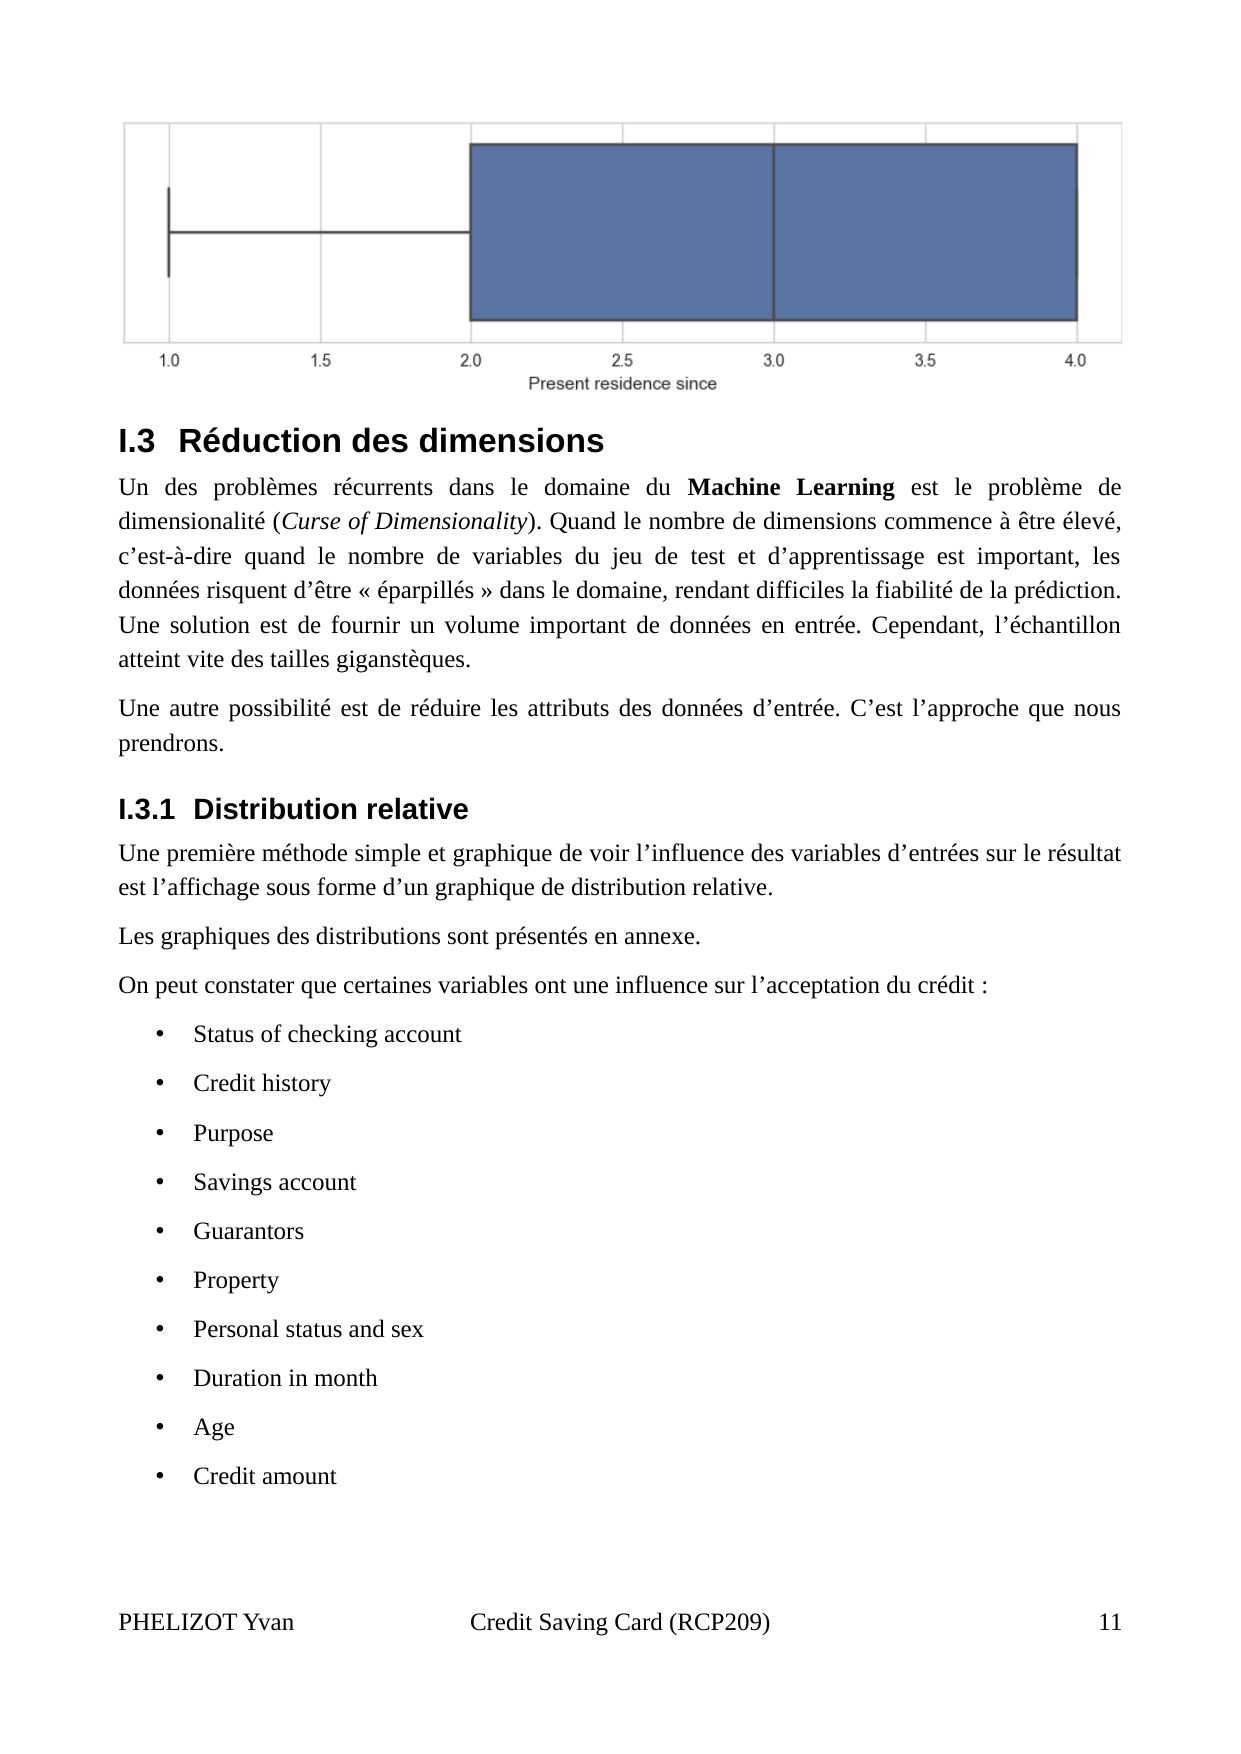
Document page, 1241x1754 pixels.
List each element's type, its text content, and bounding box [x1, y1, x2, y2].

text Les graphiques des distributions sont présentés en annexe. [118, 921, 1122, 950]
list Credit amount [156, 1461, 1122, 1490]
list Status of checking account [156, 1019, 1122, 1048]
text Un des problèmes récurrents dans le domaine du Machine Learning est le problème de dimensionalité (Curse of Dimensionality). Quand le nombre de dimensions commence à être élevé, c’est-à-dire quand le nombre de variables du jeu de test et d’apprentissage est important, les données risquent d’être « éparpillés » dans le domaine, rendant difficiles la fiabilité de la prédiction. Une solution est de fournir un volume important de données en entrée. Cependant, l’échantillon atteint vite des tailles giganstèques. [118, 472, 1122, 673]
list Age [156, 1412, 1122, 1441]
list Duration in month [156, 1363, 1122, 1392]
list Property [156, 1265, 1122, 1293]
list Personal status and sex [156, 1314, 1122, 1343]
text Une première méthode simple et graphique de voir l’influence des variables d’entrées sur le résultat est l’affichage sous forme d’un graphique de distribution relative. [118, 838, 1122, 901]
subtitle Réduction des dimensions [118, 421, 1122, 459]
list Guarantors [156, 1216, 1122, 1244]
subtitle Distribution relative [118, 792, 1122, 825]
text On peut constater que certaines variables ont une influence sur l’acceptation du crédit : [118, 970, 1122, 999]
list Savings account [156, 1167, 1122, 1195]
list Credit history [156, 1068, 1122, 1097]
picture [118, 118, 1123, 400]
text Une autre possibilité est de réduire les attributs des données d’entrée. C’est l’approche que nous prendrons. [118, 693, 1122, 757]
list Purpose [156, 1118, 1122, 1146]
